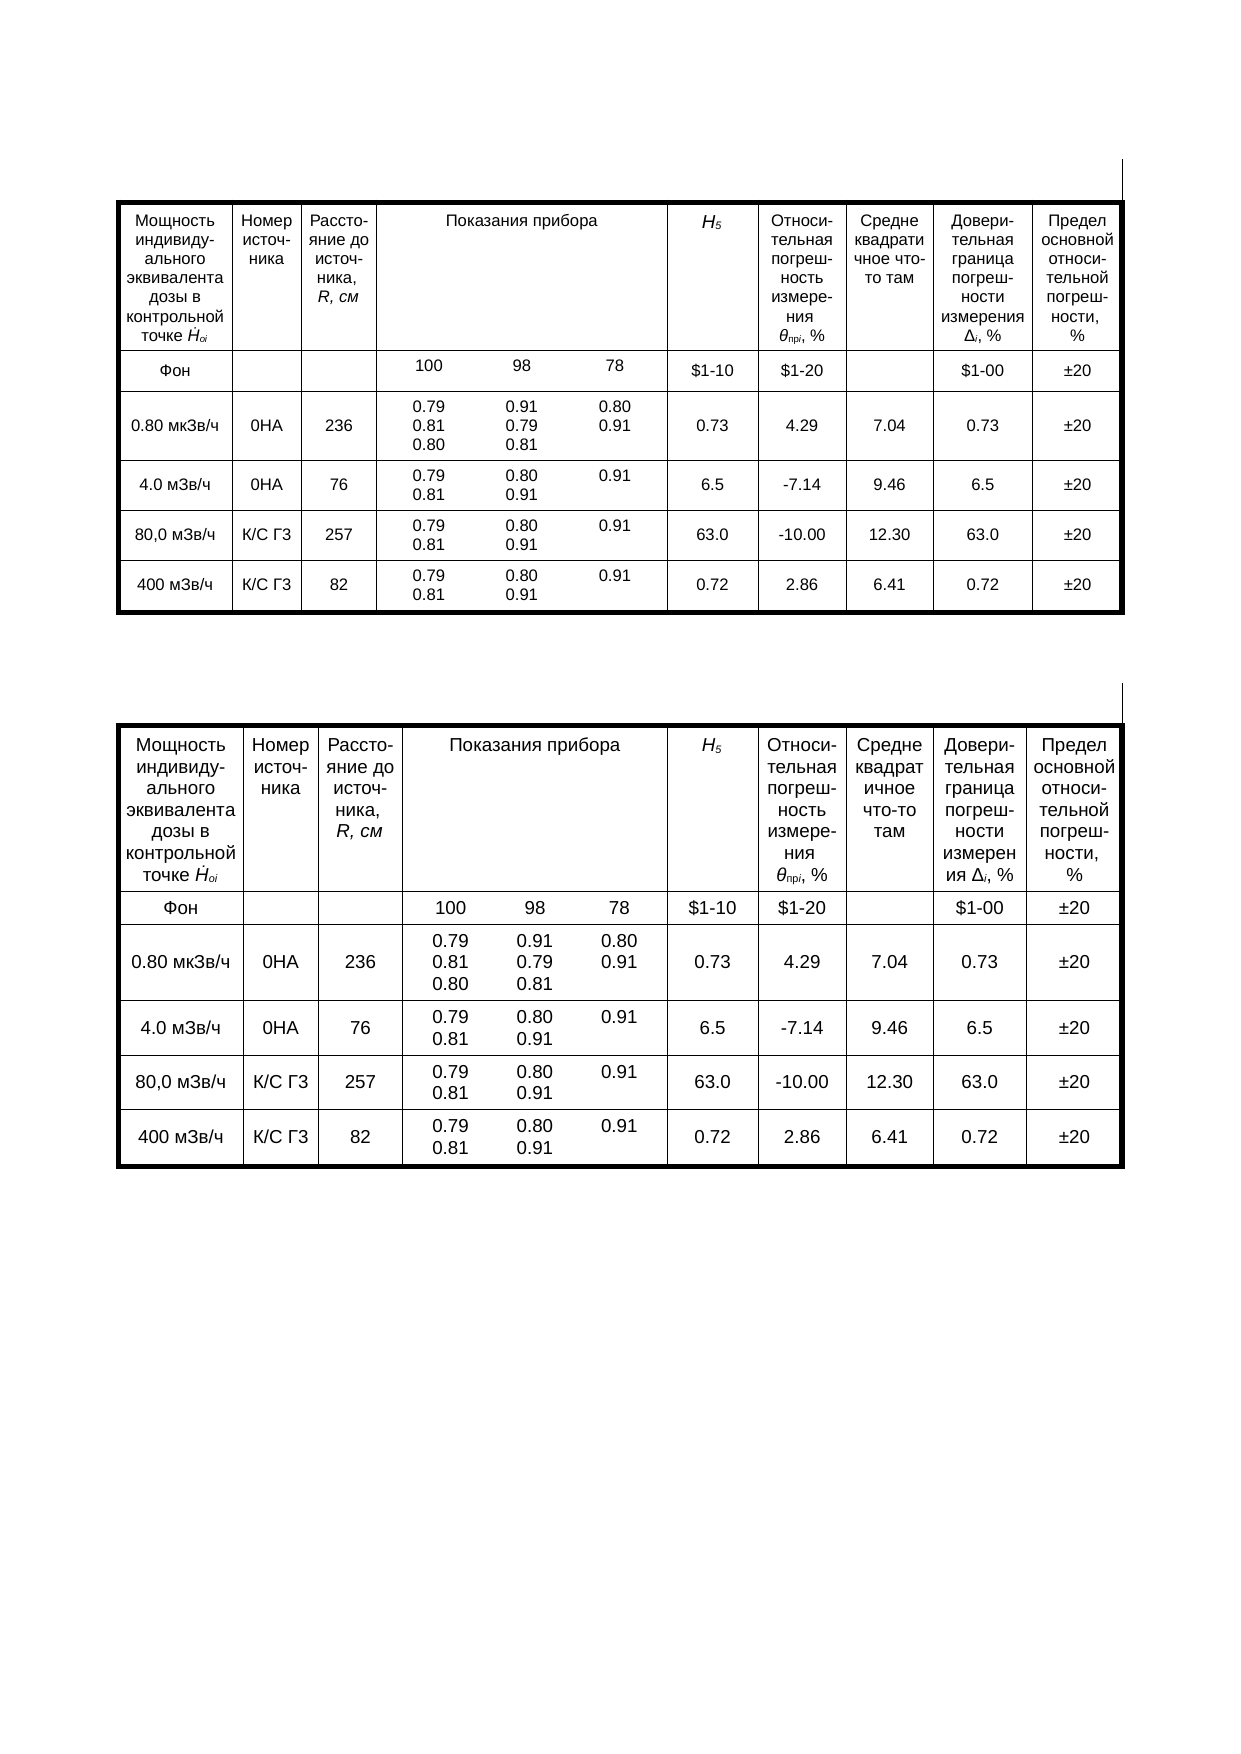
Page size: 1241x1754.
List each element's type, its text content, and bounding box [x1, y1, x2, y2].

table_cell 82 [319, 1110, 402, 1164]
table_header [118, 159, 1122, 199]
table_cell Предел основной относи-тельной погреш-ности, % [1033, 205, 1119, 350]
table_cell $1-20 [759, 892, 846, 924]
table_cell К/С Г3 [244, 1056, 318, 1109]
table_cell 0НА [244, 925, 318, 1000]
table_cell Номер источ-ника [244, 728, 318, 891]
table_cell 236 [302, 392, 376, 460]
table_cell 76 [302, 461, 376, 510]
table_cell 0.80 мкЗв/ч [121, 925, 243, 1000]
table_cell -7.14 [759, 461, 846, 510]
table_cell $1-20 [759, 351, 846, 391]
table_cell 100 98 78 [377, 351, 667, 391]
table_cell 4.29 [759, 925, 846, 1000]
table_cell Показания прибора [403, 728, 667, 891]
table_cell К/С Г3 [233, 561, 301, 609]
table_cell ±20 [1033, 351, 1119, 391]
table_cell Довери-тельная граница погреш-ности измерения Δi, % [934, 205, 1032, 350]
table_cell $1-10 [668, 892, 758, 924]
table_cell 7.04 [847, 392, 933, 460]
table_cell Рассто-яние до источ-ника, R, см [302, 205, 376, 350]
table_cell Показания прибора [377, 205, 667, 350]
table_cell 0.73 [668, 925, 758, 1000]
table_cell 257 [319, 1056, 402, 1109]
table_cell 6.5 [934, 461, 1032, 510]
table_cell Предел основной относи-тельной погреш-ности, % [1027, 728, 1119, 891]
table_cell 0.72 [668, 561, 758, 609]
table_cell 6.5 [934, 1001, 1026, 1055]
table_cell 4.29 [759, 392, 846, 460]
table_cell 0.73 [934, 392, 1032, 460]
table_cell 9.46 [847, 461, 933, 510]
table_cell 0.79 0.81 0.80 0.91 0.91 [403, 1001, 667, 1055]
table_cell К/С Г3 [244, 1110, 318, 1164]
table_cell ±20 [1033, 461, 1119, 510]
table_cell [244, 892, 318, 924]
table_cell H5 [668, 205, 758, 350]
table_cell [319, 892, 402, 924]
table_cell Мощность индивиду-ального эквивалента дозы в контрольной точке Ḣoi [121, 205, 232, 350]
table_cell [847, 351, 933, 391]
table_cell 400 мЗв/ч [121, 1110, 243, 1164]
table_cell [233, 351, 301, 391]
table_cell 0.72 [668, 1110, 758, 1164]
table_cell К/С Г3 [233, 511, 301, 559]
table_cell $1-00 [934, 351, 1032, 391]
table_cell 0.73 [668, 392, 758, 460]
table_cell 82 [302, 561, 376, 609]
table_cell 0.79 0.81 0.80 0.91 0.91 [377, 561, 667, 609]
table_cell 0.80 мкЗв/ч [121, 392, 232, 460]
table_cell 12.30 [847, 1056, 933, 1109]
table_cell 0.79 0.81 0.80 0.91 0.91 [403, 1056, 667, 1109]
table_cell 2.86 [759, 1110, 846, 1164]
table_cell 236 [319, 925, 402, 1000]
table_cell ±20 [1027, 925, 1119, 1000]
table_cell 2.86 [759, 561, 846, 609]
table_cell 0НА [233, 392, 301, 460]
table_cell $1-10 [668, 351, 758, 391]
table_cell 4.0 мЗв/ч [121, 461, 232, 510]
table_cell 12.30 [847, 511, 933, 559]
table_cell 0.79 0.81 0.80 0.91 0.91 [377, 461, 667, 510]
table_cell ±20 [1027, 1110, 1119, 1164]
table_cell ±20 [1033, 511, 1119, 559]
table_cell 9.46 [847, 1001, 933, 1055]
table_cell 63.0 [934, 511, 1032, 559]
table_cell Средне квадратичное что-то там [847, 205, 933, 350]
table_cell 80,0 мЗв/ч [121, 1056, 243, 1109]
table_cell Относи-тельная погреш-ность измере-ния θпрi, % [759, 205, 846, 350]
table_cell 6.41 [847, 1110, 933, 1164]
table_cell ±20 [1027, 1056, 1119, 1109]
table_cell -7.14 [759, 1001, 846, 1055]
table_cell 7.04 [847, 925, 933, 1000]
table_cell 0.72 [934, 1110, 1026, 1164]
table_cell 0.79 0.81 0.80 0.91 0.79 0.81 0.80 0.91 [377, 392, 667, 460]
table_cell Фон [121, 351, 232, 391]
table_cell Довери-тельная граница погреш-ности измерения Δi, % [934, 728, 1026, 891]
table_cell 63.0 [934, 1056, 1026, 1109]
table_cell 6.5 [668, 461, 758, 510]
table_cell 6.5 [668, 1001, 758, 1055]
table_cell 0.73 [934, 925, 1026, 1000]
table_cell 0НА [233, 461, 301, 510]
table_cell Средне квадратичное что-то там [847, 728, 933, 891]
table_cell 63.0 [668, 1056, 758, 1109]
table_cell 4.0 мЗв/ч [121, 1001, 243, 1055]
table_cell -10.00 [759, 511, 846, 559]
table_cell 0НА [244, 1001, 318, 1055]
table_cell -10.00 [759, 1056, 846, 1109]
table_header [118, 683, 1122, 723]
table_cell 76 [319, 1001, 402, 1055]
table_cell [302, 351, 376, 391]
table_cell Мощность индивиду-ального эквивалента дозы в контрольной точке Ḣoi [121, 728, 243, 891]
table_cell 0.79 0.81 0.80 0.91 0.91 [403, 1110, 667, 1164]
table_cell ±20 [1027, 892, 1119, 924]
table_cell 400 мЗв/ч [121, 561, 232, 609]
table_cell Рассто-яние до источ-ника, R, см [319, 728, 402, 891]
table_cell 80,0 мЗв/ч [121, 511, 232, 559]
table_cell ±20 [1033, 561, 1119, 609]
table_cell Относи-тельная погреш-ность измере-ния θпрi, % [759, 728, 846, 891]
table_cell ±20 [1027, 1001, 1119, 1055]
table_cell 0.72 [934, 561, 1032, 609]
table_cell Номер источ-ника [233, 205, 301, 350]
table_cell [847, 892, 933, 924]
table_cell Фон [121, 892, 243, 924]
table_cell ±20 [1033, 392, 1119, 460]
table_cell 0.79 0.81 0.80 0.91 0.79 0.81 0.80 0.91 [403, 925, 667, 1000]
table_cell 100 98 78 [403, 892, 667, 924]
table_cell 257 [302, 511, 376, 559]
table_cell 6.41 [847, 561, 933, 609]
table_cell H5 [668, 728, 758, 891]
table_cell 0.79 0.81 0.80 0.91 0.91 [377, 511, 667, 559]
table_cell $1-00 [934, 892, 1026, 924]
table_cell 63.0 [668, 511, 758, 559]
